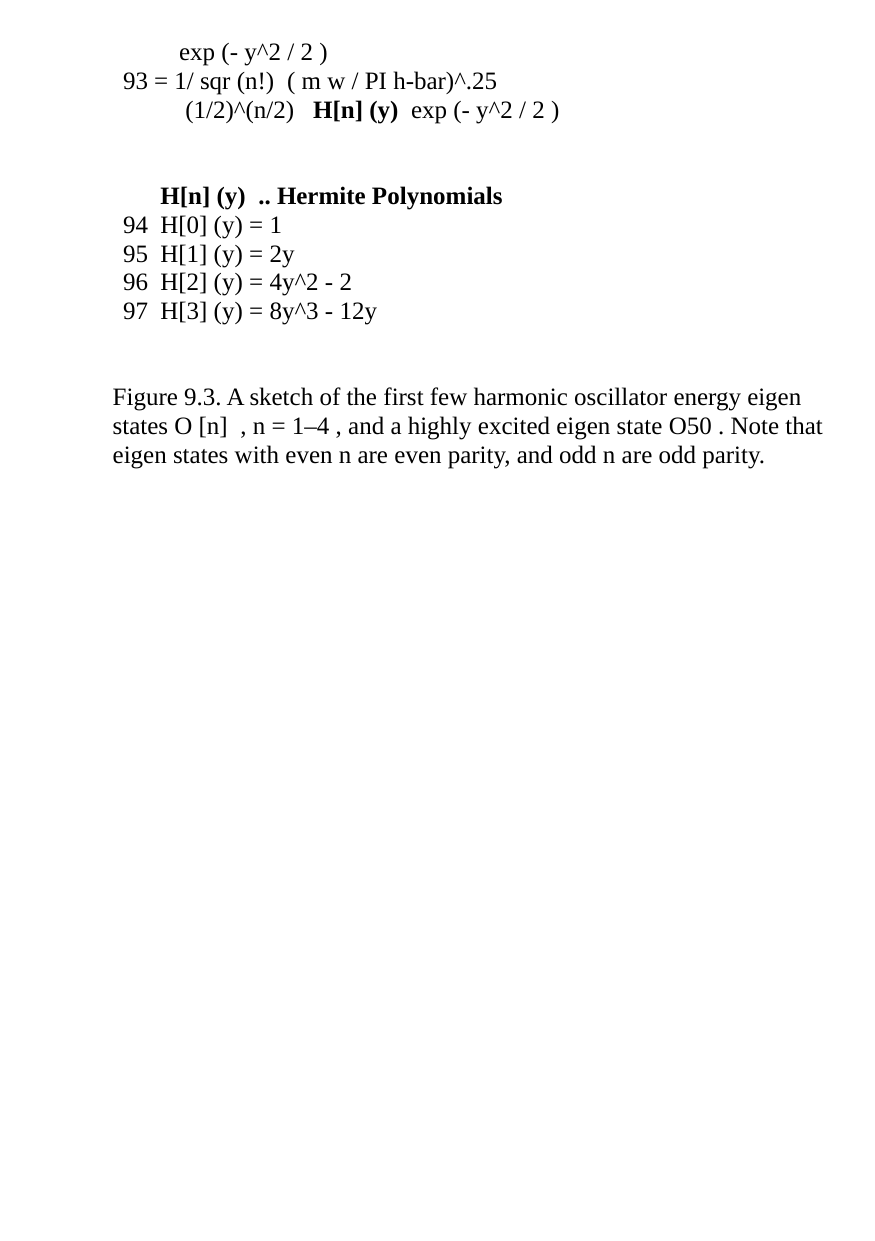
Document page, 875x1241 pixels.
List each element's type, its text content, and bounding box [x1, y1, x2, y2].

table_cell 94 [106, 210, 151, 239]
table_cell [106, 124, 151, 181]
table_cell 96 [106, 268, 151, 296]
table_cell H[0] (y) = 1 [151, 210, 809, 239]
table_cell H[n] (y) .. Hermite Polynomials [151, 181, 809, 210]
table_cell H[3] (y) = 8y^3 - 12y [151, 296, 809, 325]
table_cell [151, 124, 809, 181]
table_cell [106, 38, 151, 66]
table_cell 97 [106, 296, 151, 325]
table_cell [106, 325, 151, 354]
table_cell H[1] (y) = 2y [151, 239, 809, 267]
table_cell H[2] (y) = 4y^2 - 2 [151, 268, 809, 296]
table_cell = 1/ sqr (n!) ( m w / PI h-bar)^.25 (1/2)^(n/2) H[n] (y) exp (- y^2 / 2 ) [151, 66, 809, 124]
table_cell [151, 325, 809, 354]
table_cell exp (- y^2 / 2 ) [151, 38, 809, 66]
table_cell 93 [106, 66, 151, 124]
table_cell 95 [106, 239, 151, 267]
table_cell [106, 181, 151, 210]
text Figure 9.3. A sketch of the first few harmonic oscillator energy eigen states O [n] , n = 1–4 , and a highly excited eigen state O50 . Note that eigen states with even n are even parity, and odd n are odd parity. [112, 382, 837, 469]
